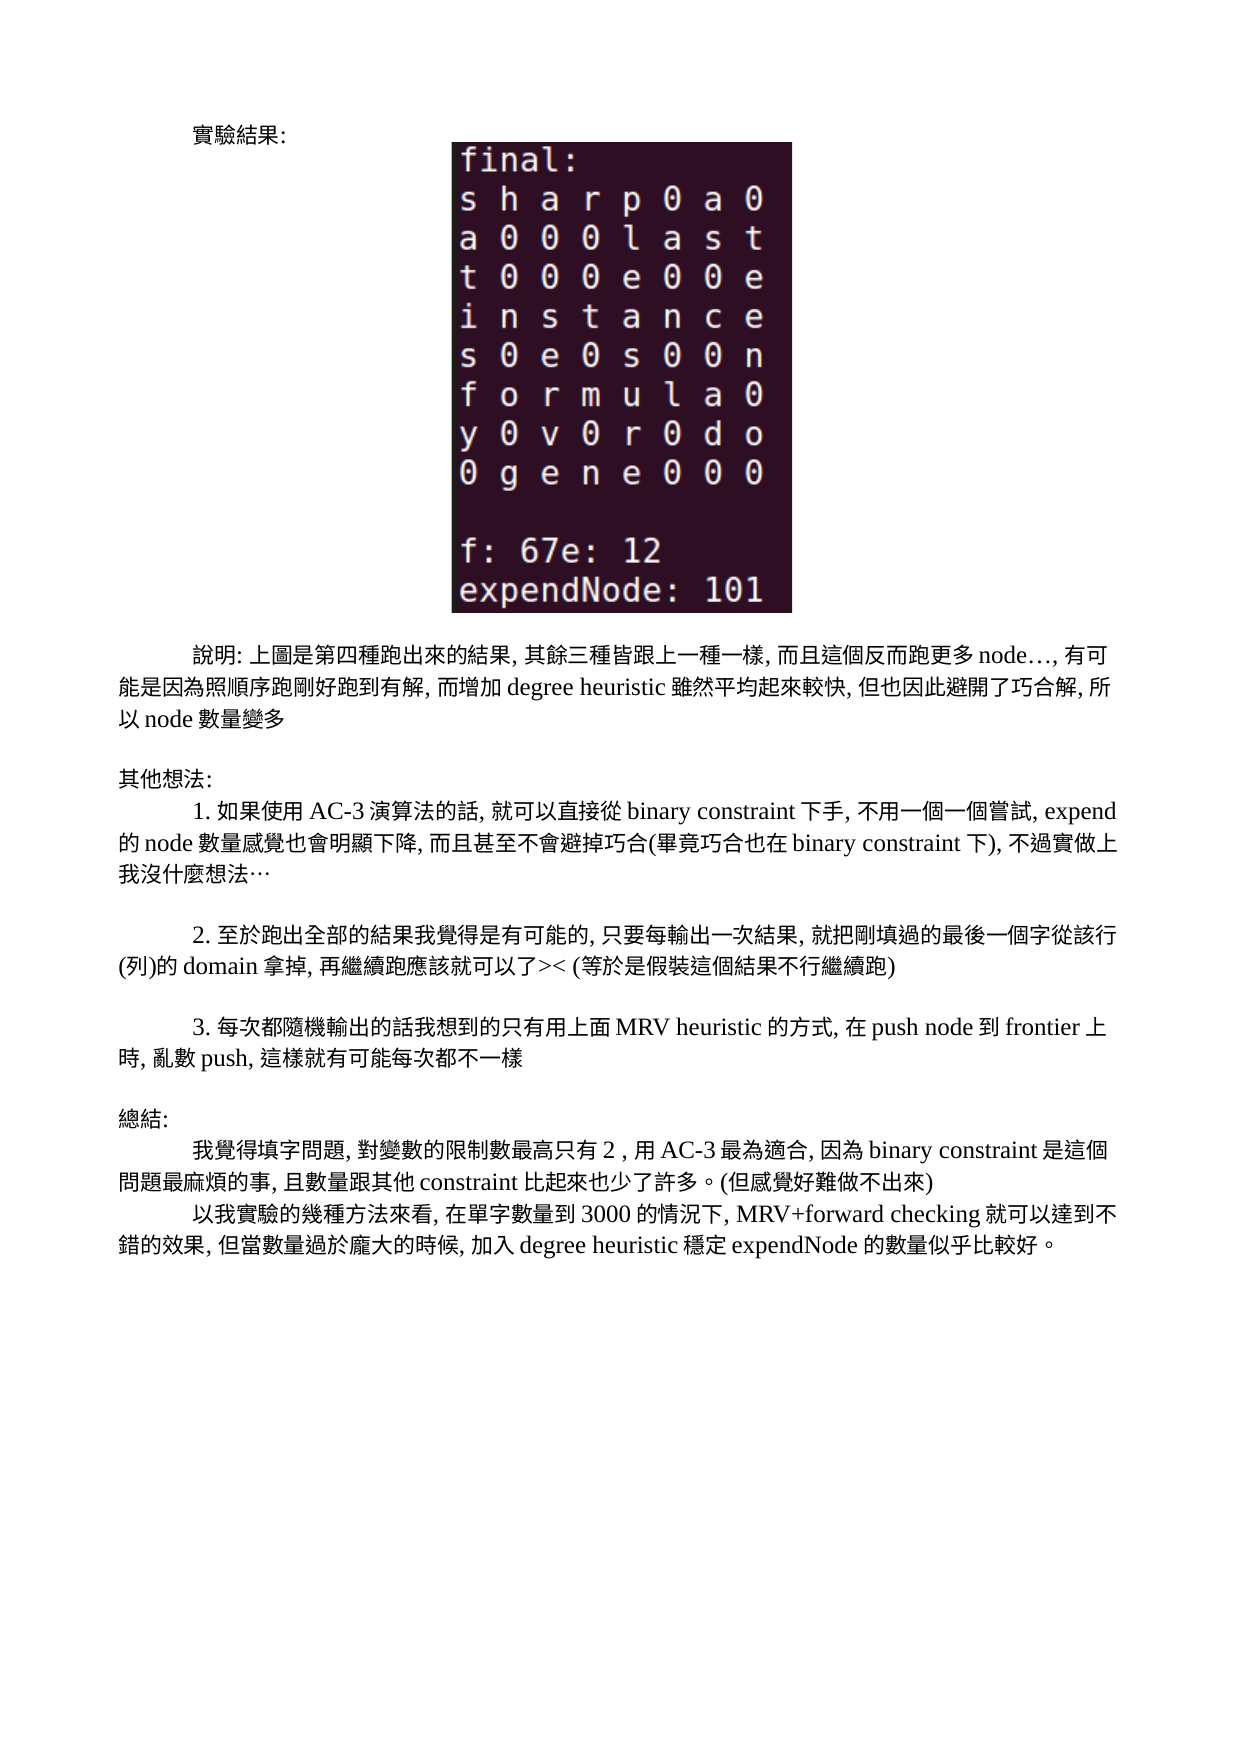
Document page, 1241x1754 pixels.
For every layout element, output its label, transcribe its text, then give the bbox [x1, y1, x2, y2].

text 說明: 上圖是第四種跑出來的結果, 其餘三種皆跟上一種一樣, 而且這個反而跑更多node…, 有可能是因為照順序跑剛好跑到有解, 而增加degree heuristic雖然平均起來較快, 但也因此避開了巧合解, 所以node數量變多 [118, 638, 1122, 733]
text 3. 每次都隨機輸出的話我想到的只有用上面MRV heuristic的方式, 在push node到frontier上時, 亂數push, 這樣就有可能每次都不一樣 [118, 1010, 1122, 1073]
text 以我實驗的幾種方法來看, 在單字數量到3000的情況下, MRV+forward checking就可以達到不錯的效果, 但當數量過於龐大的時候, 加入degree heuristic穩定expendNode的數量似乎比較好。 [118, 1197, 1122, 1260]
text 2. 至於跑出全部的結果我覺得是有可能的, 只要每輸出一次結果, 就把剛填過的最後一個字從該行(列)的domain拿掉, 再繼續跑應該就可以了>< (等於是假裝這個結果不行繼續跑) [118, 918, 1122, 981]
text 我覺得填字問題, 對變數的限制數最高只有2 , 用AC-3最為適合, 因為binary constraint是這個問題最麻煩的事, 且數量跟其他constraint比起來也少了許多。(但感覺好難做不出來) [118, 1133, 1122, 1197]
text 1. 如果使用AC-3演算法的話, 就可以直接從binary constraint下手, 不用一個一個嘗試, expend的node數量感覺也會明顯下降, 而且甚至不會避掉巧合(畢竟巧合也在binary constraint下), 不過實做上我沒什麼想法… [118, 794, 1122, 889]
picture [451, 142, 793, 613]
text 實驗結果: [118, 118, 1122, 150]
text 總結: [118, 1102, 1122, 1133]
text 其他想法: [118, 762, 1122, 794]
